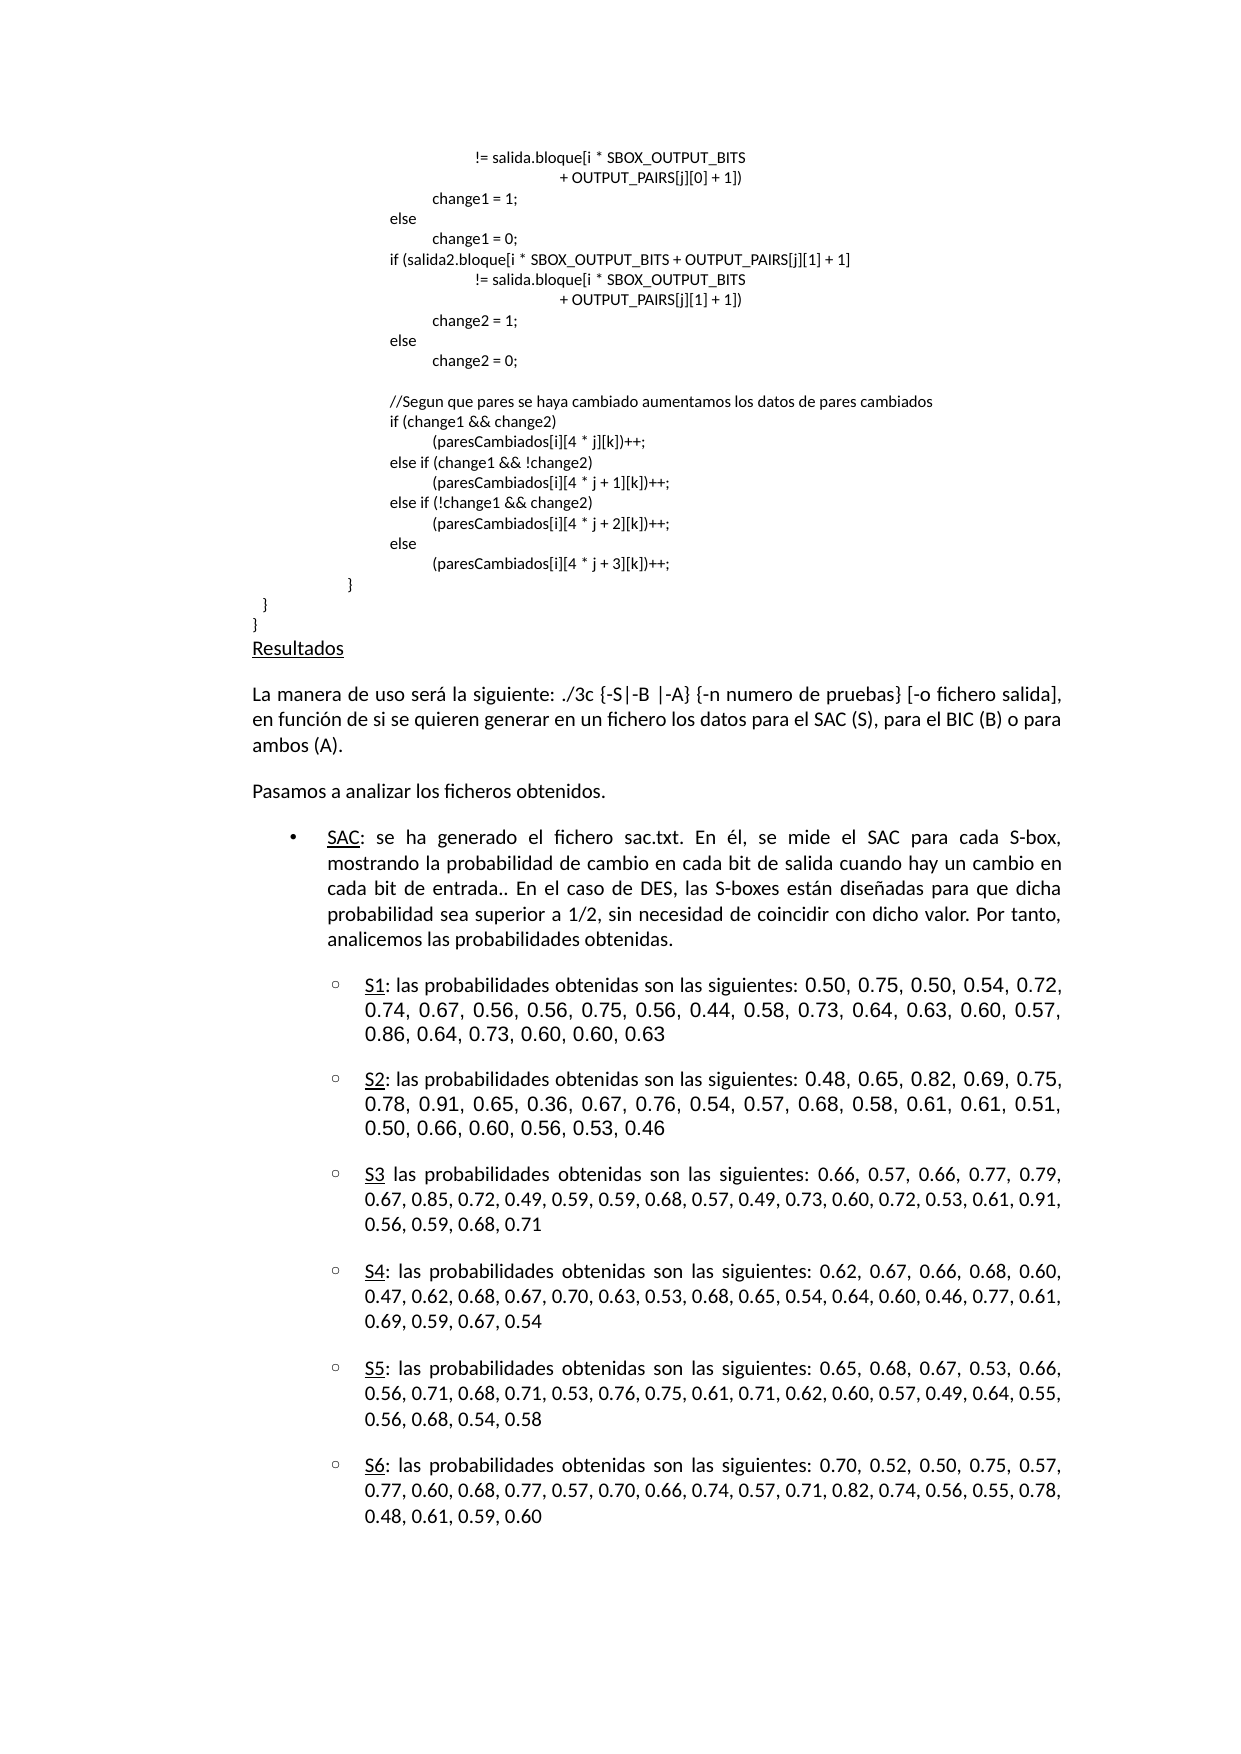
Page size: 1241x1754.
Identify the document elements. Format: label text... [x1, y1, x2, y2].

text else [252, 533, 1063, 554]
text + OUTPUT_PAIRS[j][1] + 1]) [252, 289, 1063, 310]
text (paresCambiados[i][4 * j + 3][k])++; [252, 554, 1063, 574]
list S6: las probabilidades obtenidas son las siguientes: 0.70, 0.52, 0.50, 0.75, 0.57, 0.77, 0.60, 0.68, 0.77, 0.57, 0.70, 0.66, 0.74, 0.57, 0.71, 0.82, 0.74, 0.56, 0.55, 0.78, 0.48, 0.61, 0.59, 0.60 [327, 1452, 1063, 1528]
list S1: las probabilidades obtenidas son las siguientes: 0.50, 0.75, 0.50, 0.54, 0.72, 0.74, 0.67, 0.56, 0.56, 0.75, 0.56, 0.44, 0.58, 0.73, 0.64, 0.63, 0.60, 0.57, 0.86, 0.64, 0.73, 0.60, 0.60, 0.63 [327, 972, 1063, 1046]
text //Segun que pares se haya cambiado aumentamos los datos de pares cambiados [252, 391, 1063, 411]
list S2: las probabilidades obtenidas son las siguientes: 0.48, 0.65, 0.82, 0.69, 0.75, 0.78, 0.91, 0.65, 0.36, 0.67, 0.76, 0.54, 0.57, 0.68, 0.58, 0.61, 0.61, 0.51, 0.50, 0.66, 0.60, 0.56, 0.53, 0.46 [327, 1067, 1063, 1140]
text else [252, 208, 1063, 229]
text (paresCambiados[i][4 * j][k])++; [252, 432, 1063, 452]
text if (change1 && change2) [252, 411, 1063, 432]
text change1 = 1; [252, 188, 1063, 208]
text != salida.bloque[i * SBOX_OUTPUT_BITS [252, 147, 1063, 168]
text else [252, 330, 1063, 351]
text } [252, 574, 1063, 594]
text if (salida2.bloque[i * SBOX_OUTPUT_BITS + OUTPUT_PAIRS[j][1] + 1] [252, 249, 1063, 269]
text } [252, 614, 1063, 635]
text change2 = 1; [252, 310, 1063, 330]
text else if (change1 && !change2) [252, 452, 1063, 472]
text != salida.bloque[i * SBOX_OUTPUT_BITS [252, 269, 1063, 289]
text (paresCambiados[i][4 * j + 2][k])++; [252, 513, 1063, 533]
text change2 = 0; [252, 351, 1063, 371]
text (paresCambiados[i][4 * j + 1][k])++; [252, 472, 1063, 493]
list S5: las probabilidades obtenidas son las siguientes: 0.65, 0.68, 0.67, 0.53, 0.66, 0.56, 0.71, 0.68, 0.71, 0.53, 0.76, 0.75, 0.61, 0.71, 0.62, 0.60, 0.57, 0.49, 0.64, 0.55, 0.56, 0.68, 0.54, 0.58 [327, 1355, 1063, 1431]
text Pasamos a analizar los ficheros obtenidos. [252, 778, 1063, 804]
text + OUTPUT_PAIRS[j][0] + 1]) [252, 168, 1063, 188]
text La manera de uso será la siguiente: ./3c {-S|-B |-A} {-n numero de pruebas} [-o fichero salida], en función de si se quieren generar en un fichero los datos para el SAC (S), para el BIC (B) o para ambos (A). [252, 681, 1063, 757]
list SAC: se ha generado el fichero sac.txt. En él, se mide el SAC para cada S-box, mostrando la probabilidad de cambio en cada bit de salida cuando hay un cambio en cada bit de entrada.. En el caso de DES, las S-boxes están diseñadas para que dicha probabilidad sea superior a 1/2, sin necesidad de coincidir con dicho valor. Por tanto, analicemos las probabilidades obtenidas. [289, 824, 1063, 952]
list S3 las probabilidades obtenidas son las siguientes: 0.66, 0.57, 0.66, 0.77, 0.79, 0.67, 0.85, 0.72, 0.49, 0.59, 0.59, 0.68, 0.57, 0.49, 0.73, 0.60, 0.72, 0.53, 0.61, 0.91, 0.56, 0.59, 0.68, 0.71 [327, 1161, 1063, 1237]
text change1 = 0; [252, 229, 1063, 249]
list S4: las probabilidades obtenidas son las siguientes: 0.62, 0.67, 0.66, 0.68, 0.60, 0.47, 0.62, 0.68, 0.67, 0.70, 0.63, 0.53, 0.68, 0.65, 0.54, 0.64, 0.60, 0.46, 0.77, 0.61, 0.69, 0.59, 0.67, 0.54 [327, 1258, 1063, 1334]
text else if (!change1 && change2) [252, 493, 1063, 513]
text } [252, 594, 1063, 614]
text Resultados [252, 635, 1063, 660]
